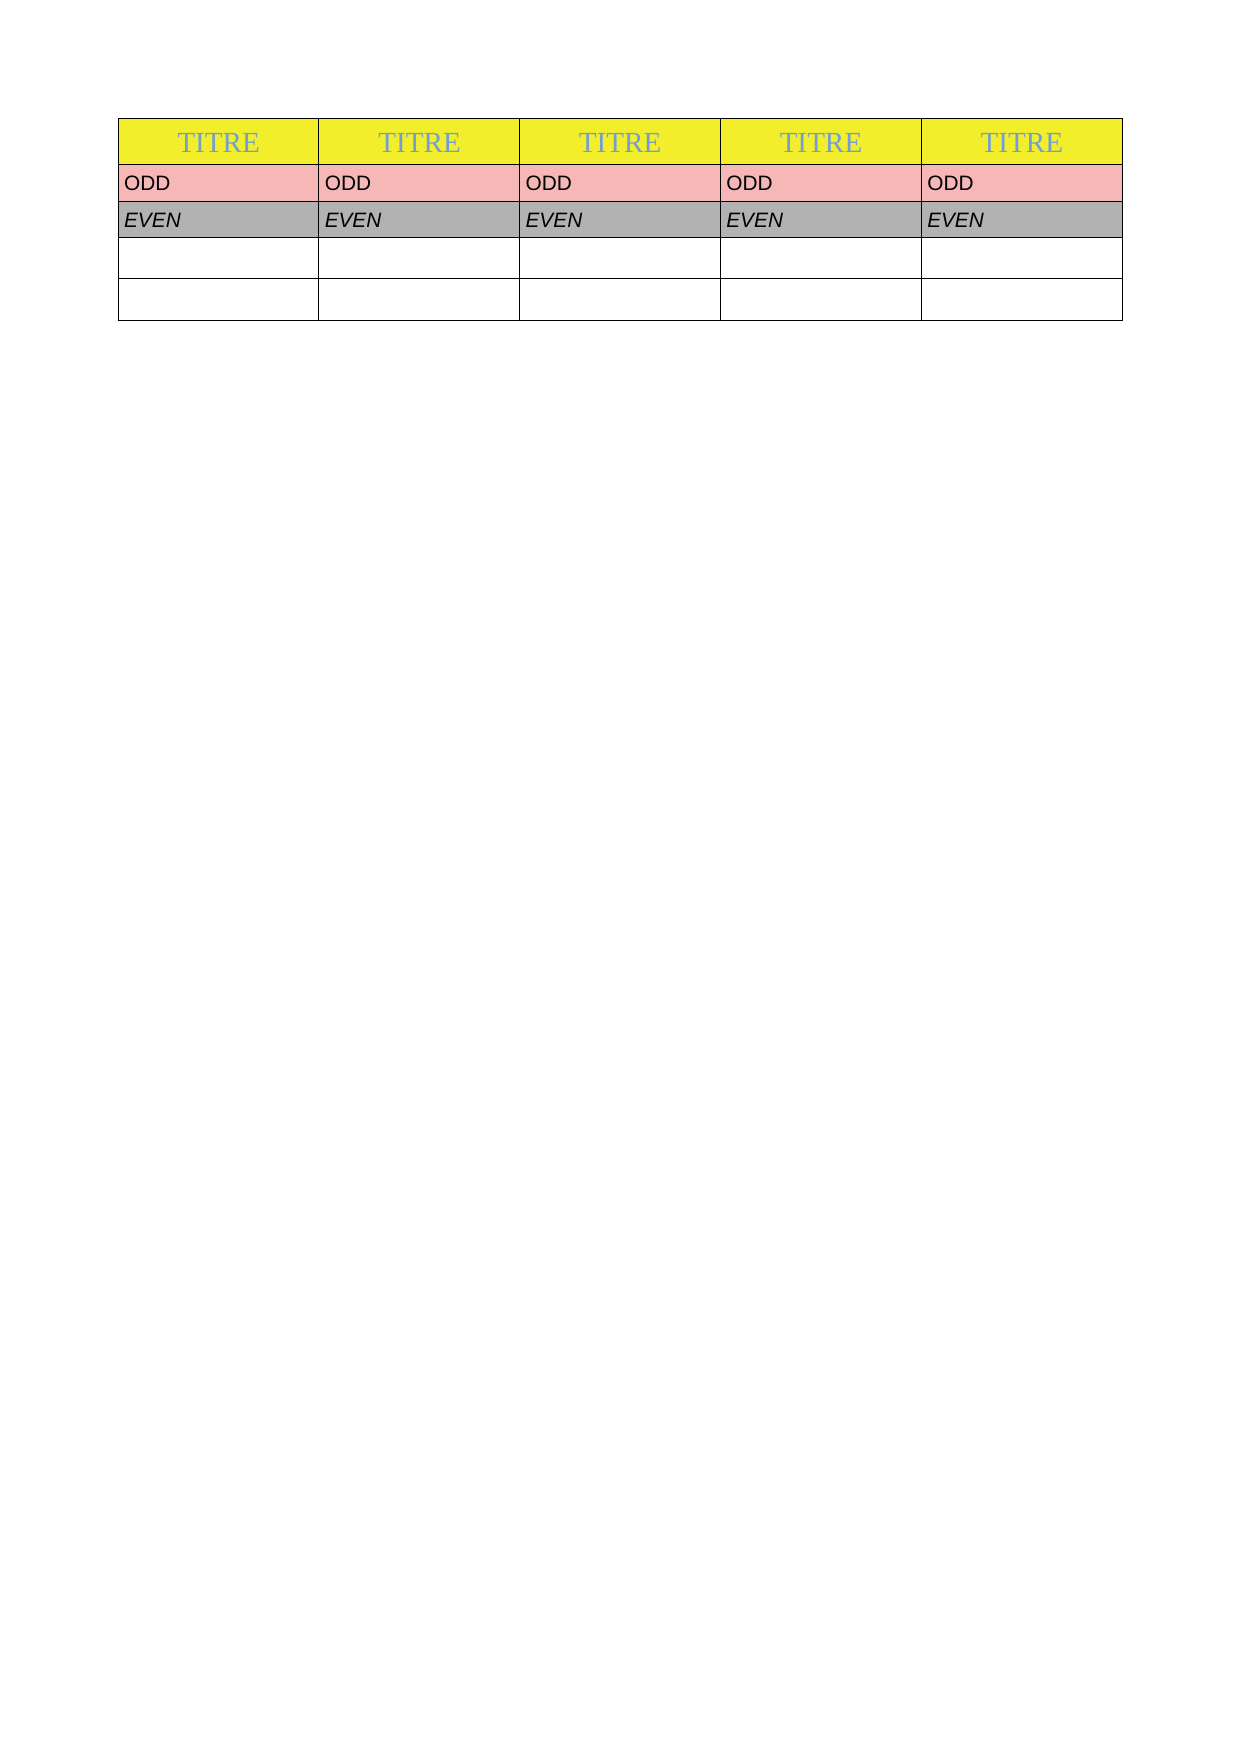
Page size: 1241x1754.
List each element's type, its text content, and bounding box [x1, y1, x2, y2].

table_cell [319, 279, 519, 319]
table_cell EVEN [520, 202, 720, 237]
table_header TITRE [520, 119, 720, 164]
table_header TITRE [922, 119, 1122, 164]
table_cell EVEN [922, 202, 1122, 237]
table_cell EVEN [319, 202, 519, 237]
table_cell [119, 238, 318, 278]
table_cell [520, 238, 720, 278]
table_cell ODD [721, 165, 921, 201]
table_cell EVEN [721, 202, 921, 237]
table_cell EVEN [119, 202, 318, 237]
table_header TITRE [319, 119, 519, 164]
table_cell [721, 238, 921, 278]
table_cell ODD [922, 165, 1122, 201]
table_cell ODD [119, 165, 318, 201]
table_cell [721, 279, 921, 319]
table_header TITRE [119, 119, 318, 164]
table_cell [119, 279, 318, 319]
table_cell ODD [520, 165, 720, 201]
table_cell ODD [319, 165, 519, 201]
table_cell [319, 238, 519, 278]
table_cell [922, 279, 1122, 319]
table_cell [922, 238, 1122, 278]
table_header TITRE [721, 119, 921, 164]
table_cell [520, 279, 720, 319]
